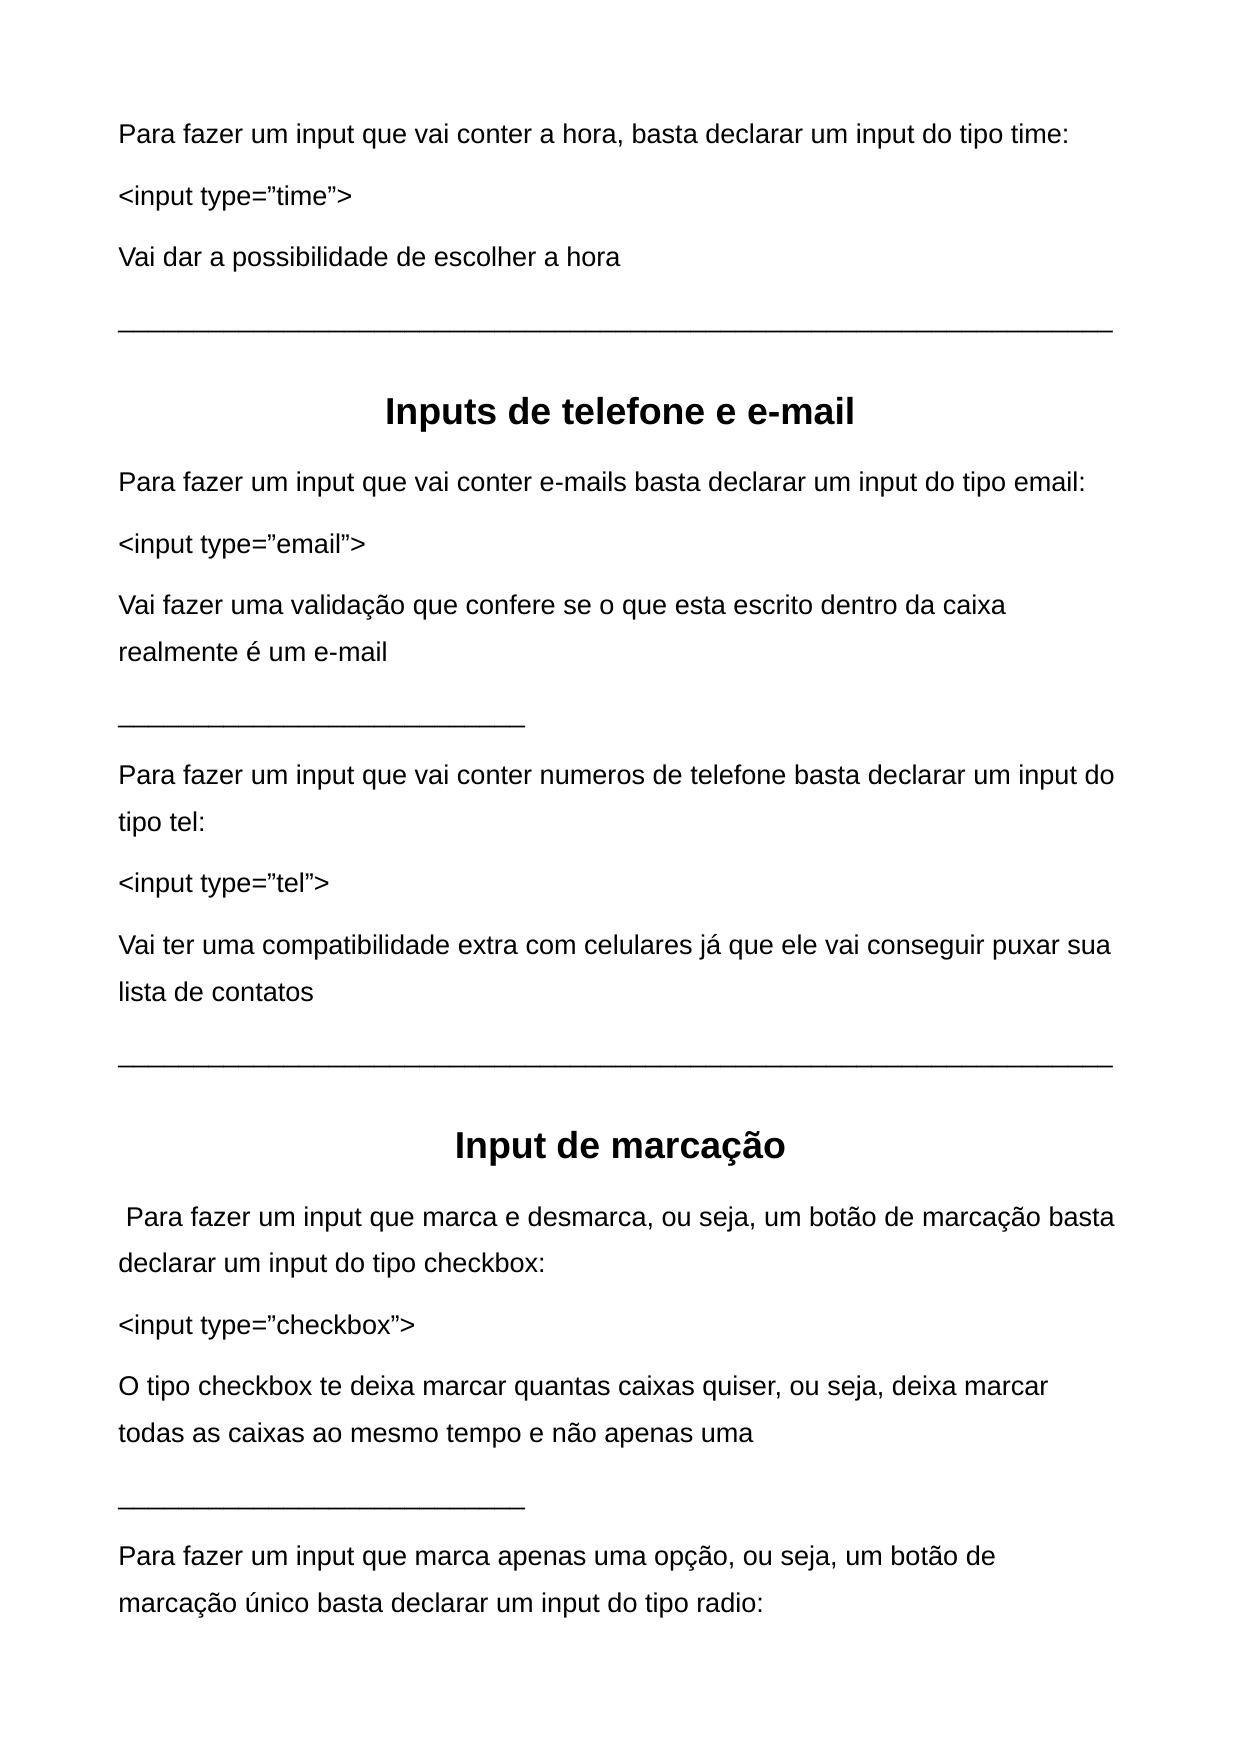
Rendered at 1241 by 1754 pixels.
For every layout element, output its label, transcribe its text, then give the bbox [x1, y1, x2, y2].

text <input type=”email”> [118, 528, 1122, 559]
text <input type=”checkbox”> [118, 1309, 1122, 1340]
text Vai dar a possibilidade de escolher a hora [118, 241, 1122, 272]
text Para fazer um input que marca e desmarca, ou seja, um botão de marcação basta declarar um input do tipo checkbox: [118, 1201, 1122, 1279]
text <input type=”time”> [118, 179, 1122, 211]
text Vai ter uma compatibilidade extra com celulares já que ele vai conseguir puxar sua lista de contatos [118, 929, 1122, 1007]
text Para fazer um input que marca apenas uma opção, ou seja, um botão de marcação único basta declarar um input do tipo radio: [118, 1540, 1122, 1618]
text O tipo checkbox te deixa marcar quantas caixas quiser, ou seja, deixa marcar todas as caixas ao mesmo tempo e não apenas uma [118, 1370, 1122, 1448]
text __________________________________________________________________ [118, 302, 1122, 334]
text ___________________________ [118, 697, 1122, 729]
text ___________________________ [118, 1479, 1122, 1510]
subtitle Input de marcação [118, 1123, 1122, 1167]
text Vai fazer uma validação que confere se o que esta escrito dentro da caixa realmente é um e-mail [118, 589, 1122, 667]
subtitle Inputs de telefone e e-mail [118, 389, 1122, 432]
text Para fazer um input que vai conter numeros de telefone basta declarar um input do tipo tel: [118, 759, 1122, 837]
text Para fazer um input que vai conter a hora, basta declarar um input do tipo time: [118, 118, 1122, 149]
text <input type=”tel”> [118, 867, 1122, 898]
text Para fazer um input que vai conter e-mails basta declarar um input do tipo email: [118, 466, 1122, 497]
text __________________________________________________________________ [118, 1037, 1122, 1068]
